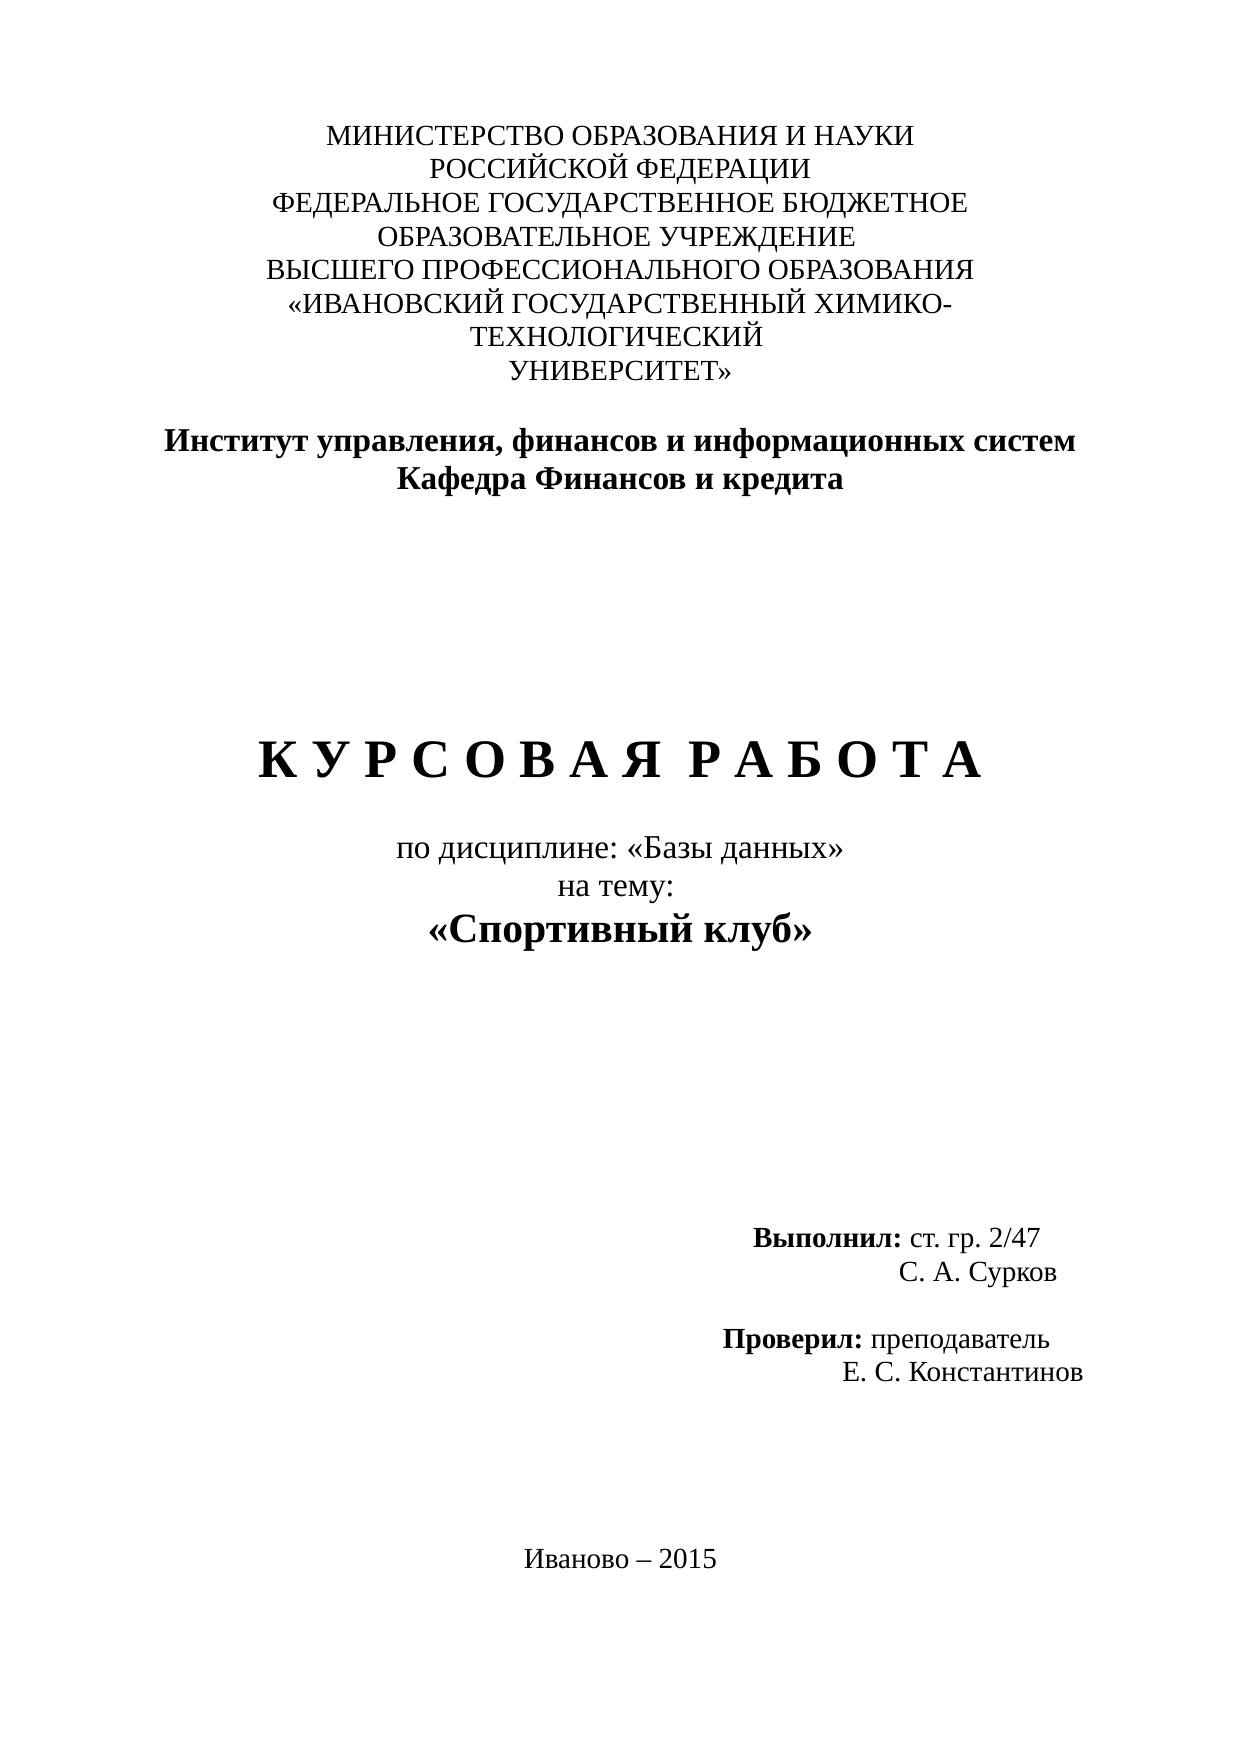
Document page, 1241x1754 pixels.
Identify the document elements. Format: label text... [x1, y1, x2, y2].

text Институт управления, финансов и информационных систем [148, 420, 1092, 458]
text ФЕДЕРАЛЬНОЕ государственное БЮДЖЕТНОЕ образовательное учреждение [148, 185, 1092, 252]
text К У Р С О В А Я Р А Б О Т А [148, 727, 1092, 789]
text университет» [148, 353, 1092, 386]
text Кафедра Финансов и кредита [148, 458, 1092, 497]
text «ивановский государственный химико-технологический [148, 286, 1092, 353]
text С. А. Сурков [148, 1254, 1092, 1287]
text российской федерации [148, 152, 1092, 185]
text высшего профессионального образования [148, 252, 1092, 286]
text Е. С. Константинов [148, 1354, 1092, 1388]
text «Спортивный клуб» [148, 904, 1092, 952]
text Министерство образования и науки [148, 118, 1092, 152]
text Проверил: преподаватель [148, 1321, 1092, 1354]
text на тему: [148, 866, 1092, 904]
text по дисциплине: «Базы данных» [148, 827, 1092, 866]
text Иваново – 2015 [148, 1541, 1092, 1575]
text Выполнил: ст. гр. 2/47 [148, 1220, 1092, 1254]
